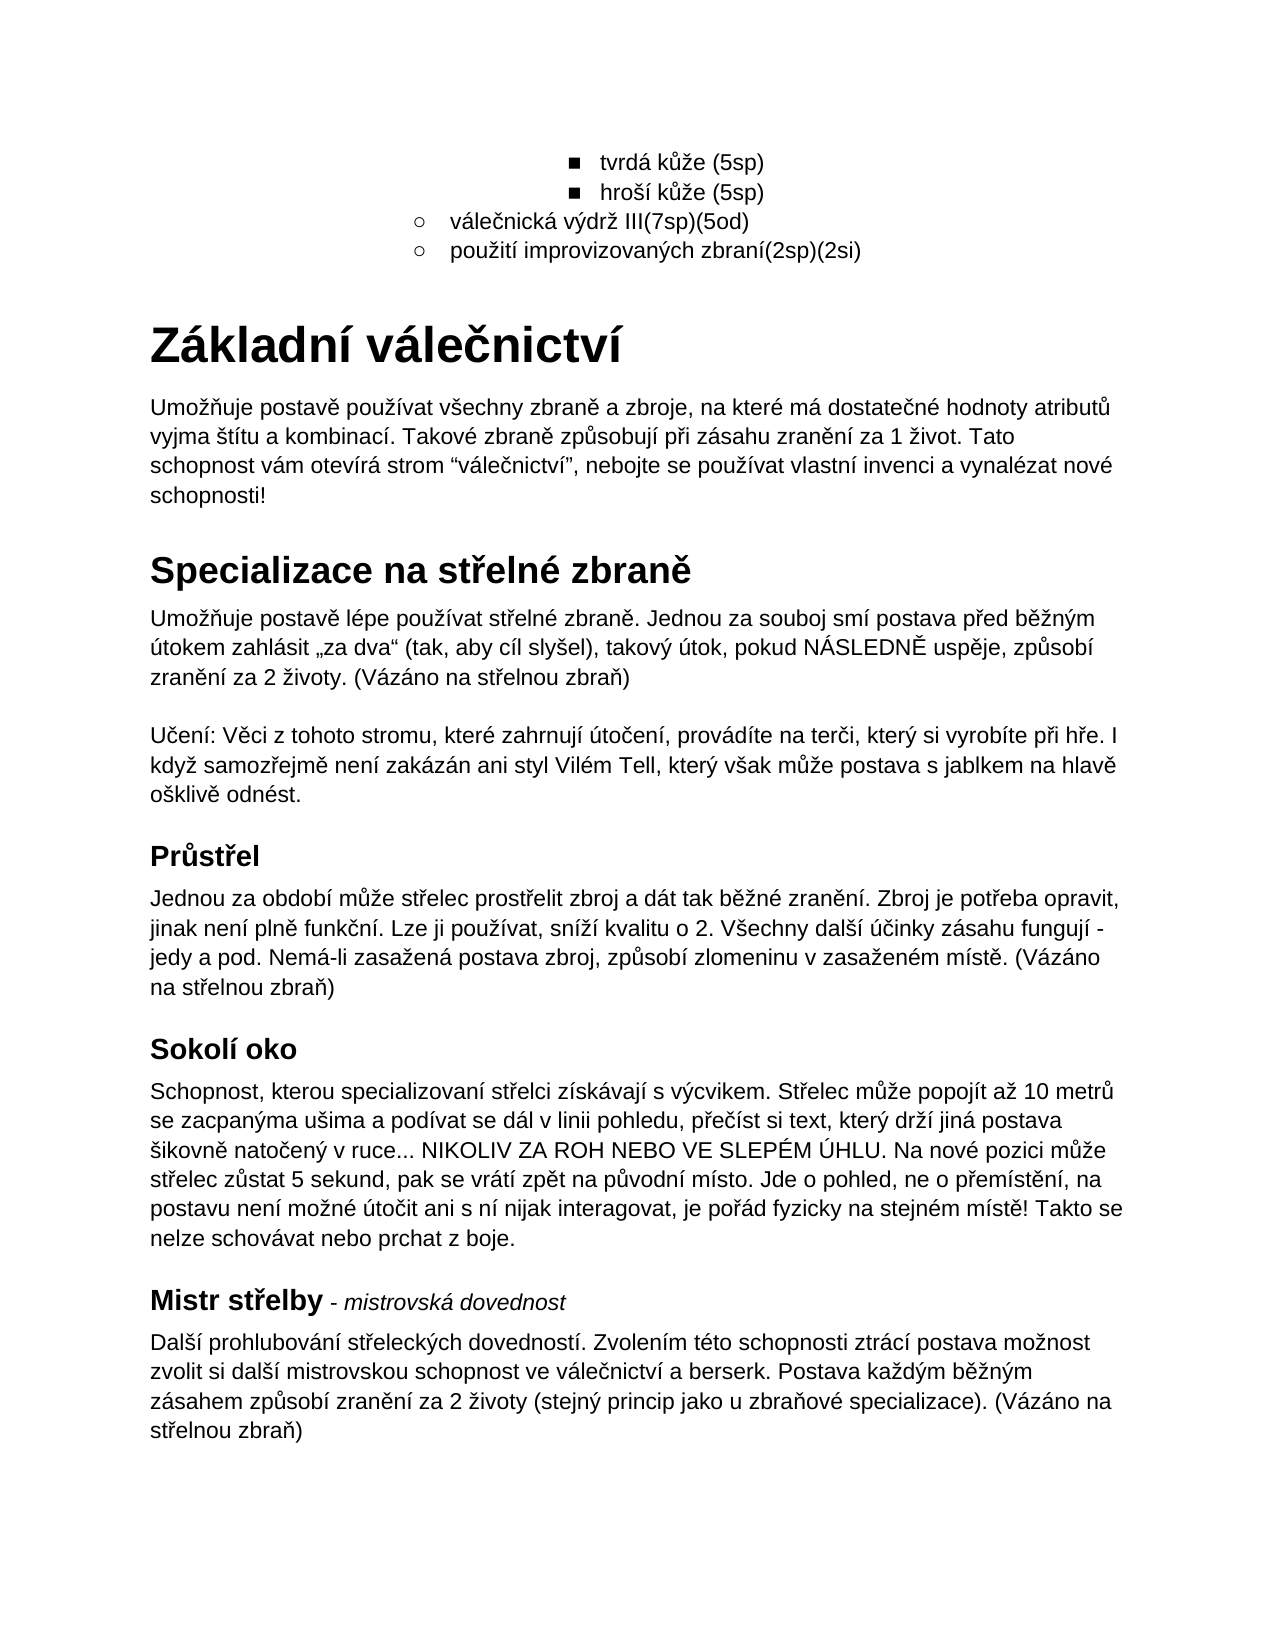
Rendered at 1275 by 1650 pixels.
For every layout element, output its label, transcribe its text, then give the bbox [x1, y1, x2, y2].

text Umožňuje postavě lépe používat střelné zbraně. Jednou za souboj smí postava před běžným útokem zahlásit „za dva“ (tak, aby cíl slyšel), takový útok, pokud NÁSLEDNĚ uspěje, způsobí zranění za 2 životy. (Vázáno na střelnou zbraň) [150, 606, 1125, 690]
subtitle Základní válečnictví [150, 317, 1125, 373]
subtitle Mistr střelby - mistrovská dovednost [150, 1284, 1125, 1317]
list válečnická výdrž III(7sp)(5od) [412, 209, 1125, 234]
list hroší kůže (5sp) [375, 179, 1125, 205]
subtitle Průstřel [150, 840, 1125, 873]
text Učení: Věci z tohoto stromu, které zahrnují útočení, provádíte na terči, který si vyrobíte při hře. I když samozřejmě není zakázán ani styl Vilém Tell, který však může postava s jablkem na hlavě ošklivě odnést. [150, 723, 1125, 807]
text Umožňuje postavě používat všechny zbraně a zbroje, na které má dostatečné hodnoty atributů vyjma štítu a kombinací. Takové zbraně způsobují při zásahu zranění za 1 život. Tato schopnost vám otevírá strom “válečnictví”, nebojte se používat vlastní invenci a vynalézat nové schopnosti! [150, 394, 1125, 508]
list tvrdá kůže (5sp) [375, 150, 1125, 176]
list použití improvizovaných zbraní(2sp)(2si) [412, 238, 1125, 264]
text Schopnost, kterou specializovaní střelci získávají s výcvikem. Střelec může popojít až 10 metrů se zacpanýma ušima a podívat se dál v linii pohledu, přečíst si text, který drží jiná postava šikovně natočený v ruce... NIKOLIV ZA ROH NEBO VE SLEPÉM ÚHLU. Na nové pozici může střelec zůstat 5 sekund, pak se vrátí zpět na původní místo. Jde o pohled, ne o přemístění, na postavu není možné útočit ani s ní nijak interagovat, je pořád fyzicky na stejném místě! Takto se nelze schovávat nebo prchat z boje. [150, 1078, 1125, 1251]
text Jednou za období může střelec prostřelit zbroj a dát tak běžné zranění. Zbroj je potřeba opravit, jinak není plně funkční. Lze ji používat, sníží kvalitu o 2. Všechny další účinky zásahu fungují - jedy a pod. Nemá-li zasažená postava zbroj, způsobí zlomeninu v zasaženém místě. (Vázáno na střelnou zbraň) [150, 886, 1125, 1000]
text Další prohlubování střeleckých dovedností. Zvolením této schopnosti ztrácí postava možnost zvolit si další mistrovskou schopnost ve válečnictví a berserk. Postava každým běžným zásahem způsobí zranění za 2 životy (stejný princip jako u zbraňové specializace). (Vázáno na střelnou zbraň) [150, 1330, 1125, 1443]
subtitle Sokolí oko [150, 1033, 1125, 1065]
subtitle Specializace na střelné zbraně [150, 549, 1125, 591]
